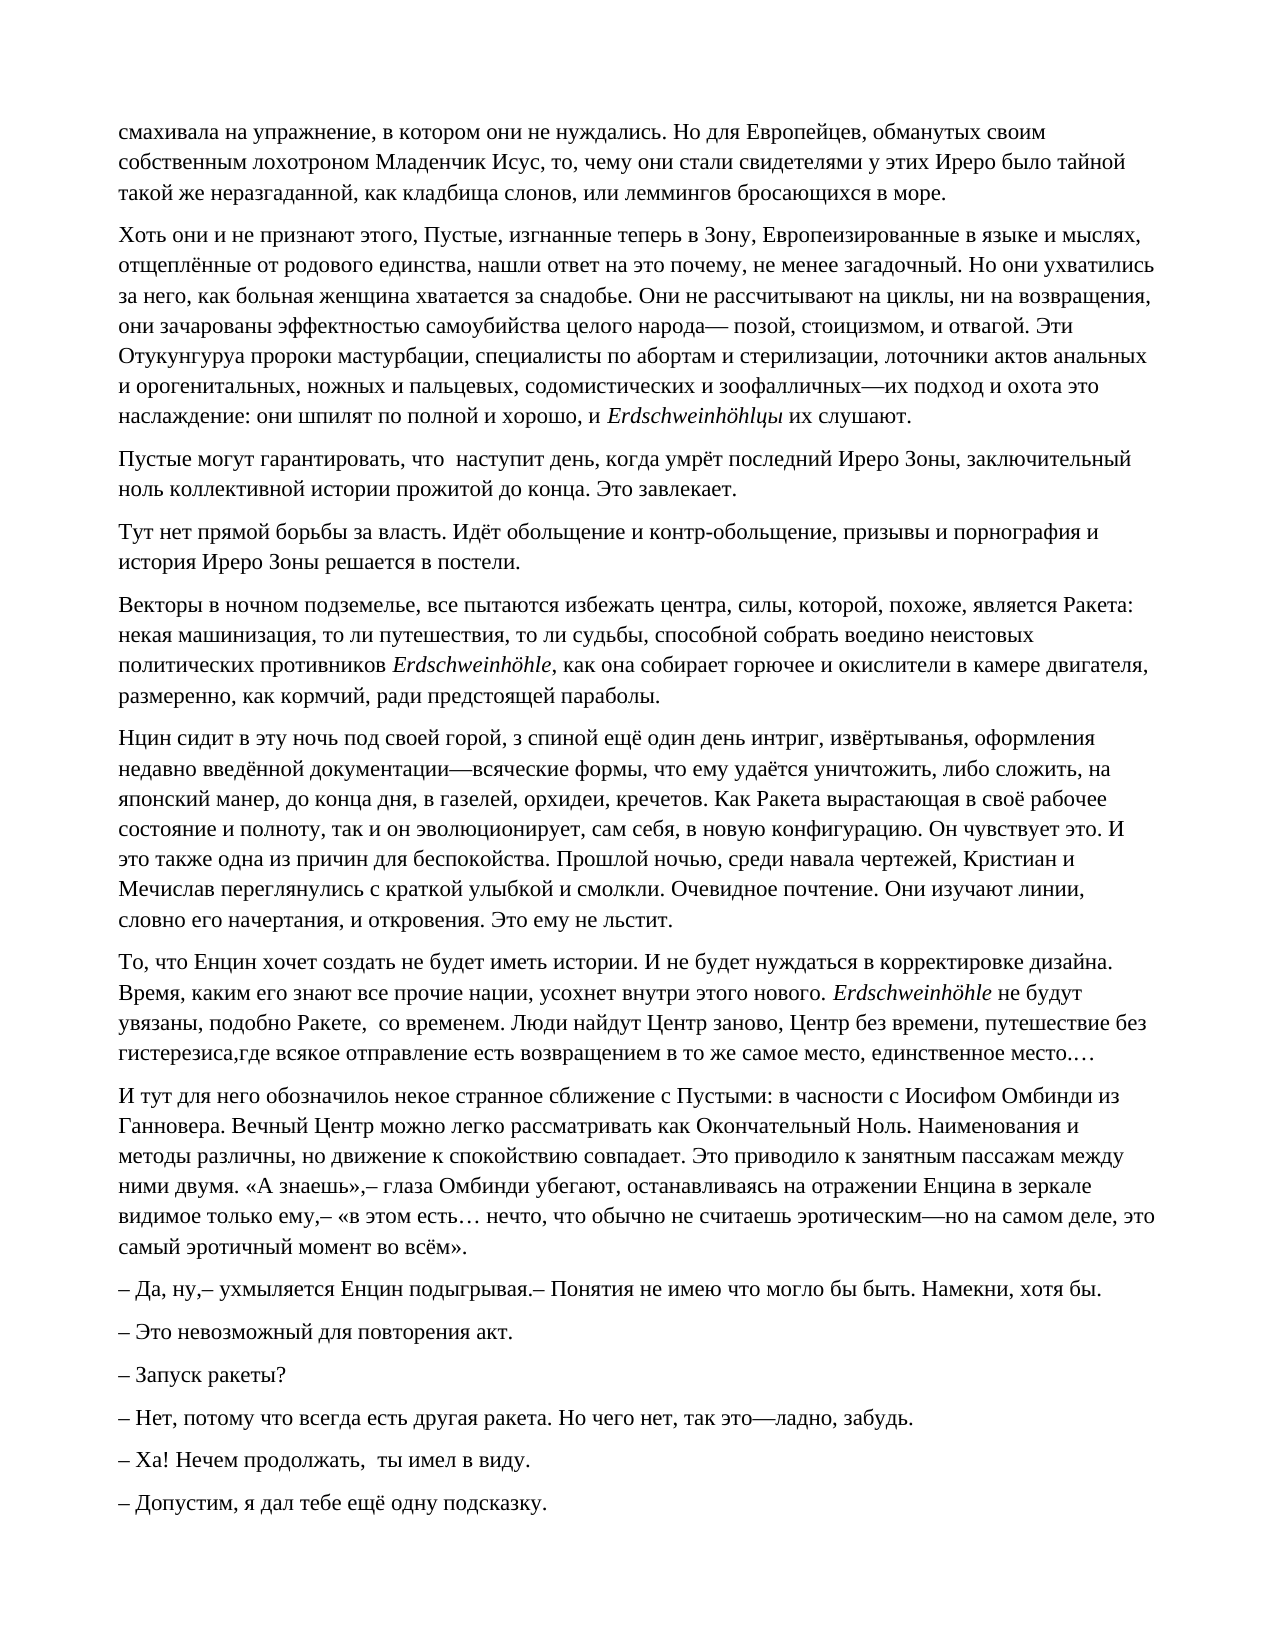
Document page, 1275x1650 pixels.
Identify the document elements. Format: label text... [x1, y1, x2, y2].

text И тут для него обозначилоь некое странное сближение с Пустыми: в часности с Иосифом Омбинди из Ганновера. Вечный Центр можно легко рассматривать как Окончательный Ноль. Наименования и методы различны, но движение к спокойствию совпадает. Это приводило к занятным пассажам между ними двумя. «А знаешь»,– глаза Омбинди убегают, останавливаясь на отражении Енцина в зеркале видимое только ему,– «в этом есть… нечто, что обычно не считаешь эротическим—но на самом деле, это самый эротичный момент во всём». [118, 1082, 1157, 1259]
text Тут нет прямой борьбы за власть. Идёт обольщение и контр-обольщение, призывы и порнография и история Иреро Зоны решается в постели. [118, 518, 1157, 575]
text То, что Енцин хочет создать не будет иметь истории. И не будет нуждаться в корректировке дизайна. Время, каким его знают все прочие нации, усохнет внутри этого нового. Erdschweinhöhle не будут увязаны, подобно Ракете, со временем. Люди найдут Центр заново, Центр без времени, путешествие без гистерезиса,где всякое отправление есть возвращением в то же самое место, единственное место.… [118, 948, 1157, 1065]
text Хоть они и не признают этого, Пустые, изгнанные теперь в Зону, Европеизированные в языке и мыслях, отщеплённые от родового единства, нашли ответ на это почему, не менее загадочный. Но они ухватились за него, как больная женщина хватается за снадобье. Они не рассчитывают на циклы, ни на возвращения, они зачарованы эффектностью самоубийства целого народа— позой, стоицизмом, и отвагой. Эти Отукунгуруа пророки мастурбации, специалисты по абортам и стерилизации, лоточники актов анальных и орогенитальных, ножных и пальцевых, содомистических и зоофалличных—их подход и охота это наслаждение: они шпилят по полной и хорошо, и Erdschweinhöhlцы их слушают. [118, 221, 1157, 429]
text – Это невозможный для повторения акт. [118, 1318, 1157, 1344]
text Векторы в ночном подземелье, все пытаются избежать центра, силы, которой, похоже, является Ракета: некая машинизация, то ли путешествия, то ли судьбы, способной собрать воедино неистовых политических противников Erdschweinhöhle, как она собирает горючее и окислители в камере двигателя, размеренно, как кормчий, ради предстоящей параболы. [118, 591, 1157, 708]
text Нцин сидит в эту ночь под своей горой, з спиной ещё один день интриг, извёртыванья, оформления недавно введённой документации—всяческие формы, что ему удаётся уничтожить, либо сложить, на японский манер, до конца дня, в газелей, орхидеи, кречетов. Как Ракета вырастающая в своё рабочее состояние и полноту, так и он эволюционирует, сам себя, в новую конфигурацию. Он чувствует это. И это также одна из причин для беспокойства. Прошлой ночью, среди навала чертежей, Кристиан и Мечислав переглянулись с краткой улыбкой и смолкли. Очевидное почтение. Они изучают линии, словно его начертания, и откровения. Это ему не льстит. [118, 724, 1157, 932]
text – Запуск ракеты? [118, 1361, 1157, 1387]
text смахивала на упражнение, в котором они не нуждались. Но для Европейцев, обманутых своим собственным лохотроном Младенчик Исус, то, чему они стали свидетелями у этих Иреро было тайной такой же неразгаданной, как кладбища слонов, или леммингов бросающихся в море. [118, 118, 1157, 205]
text – Ха! Нечем продолжать, ты имел в виду. [118, 1446, 1157, 1473]
text – Нет, потому что всегда есть другая ракета. Но чего нет, так это—ладно, забудь. [118, 1403, 1157, 1430]
text Пустые могут гарантировать, что наступит день, когда умрёт последний Иреро Зоны, заключительный ноль коллективной истории прожитой до конца. Это завлекает. [118, 445, 1157, 502]
text – Допустим, я дал тебе ещё одну подсказку. [118, 1489, 1157, 1515]
text – Да, ну,– ухмыляется Енцин подыгрывая.– Понятия не имею что могло бы быть. Намекни, хотя бы. [118, 1275, 1157, 1302]
